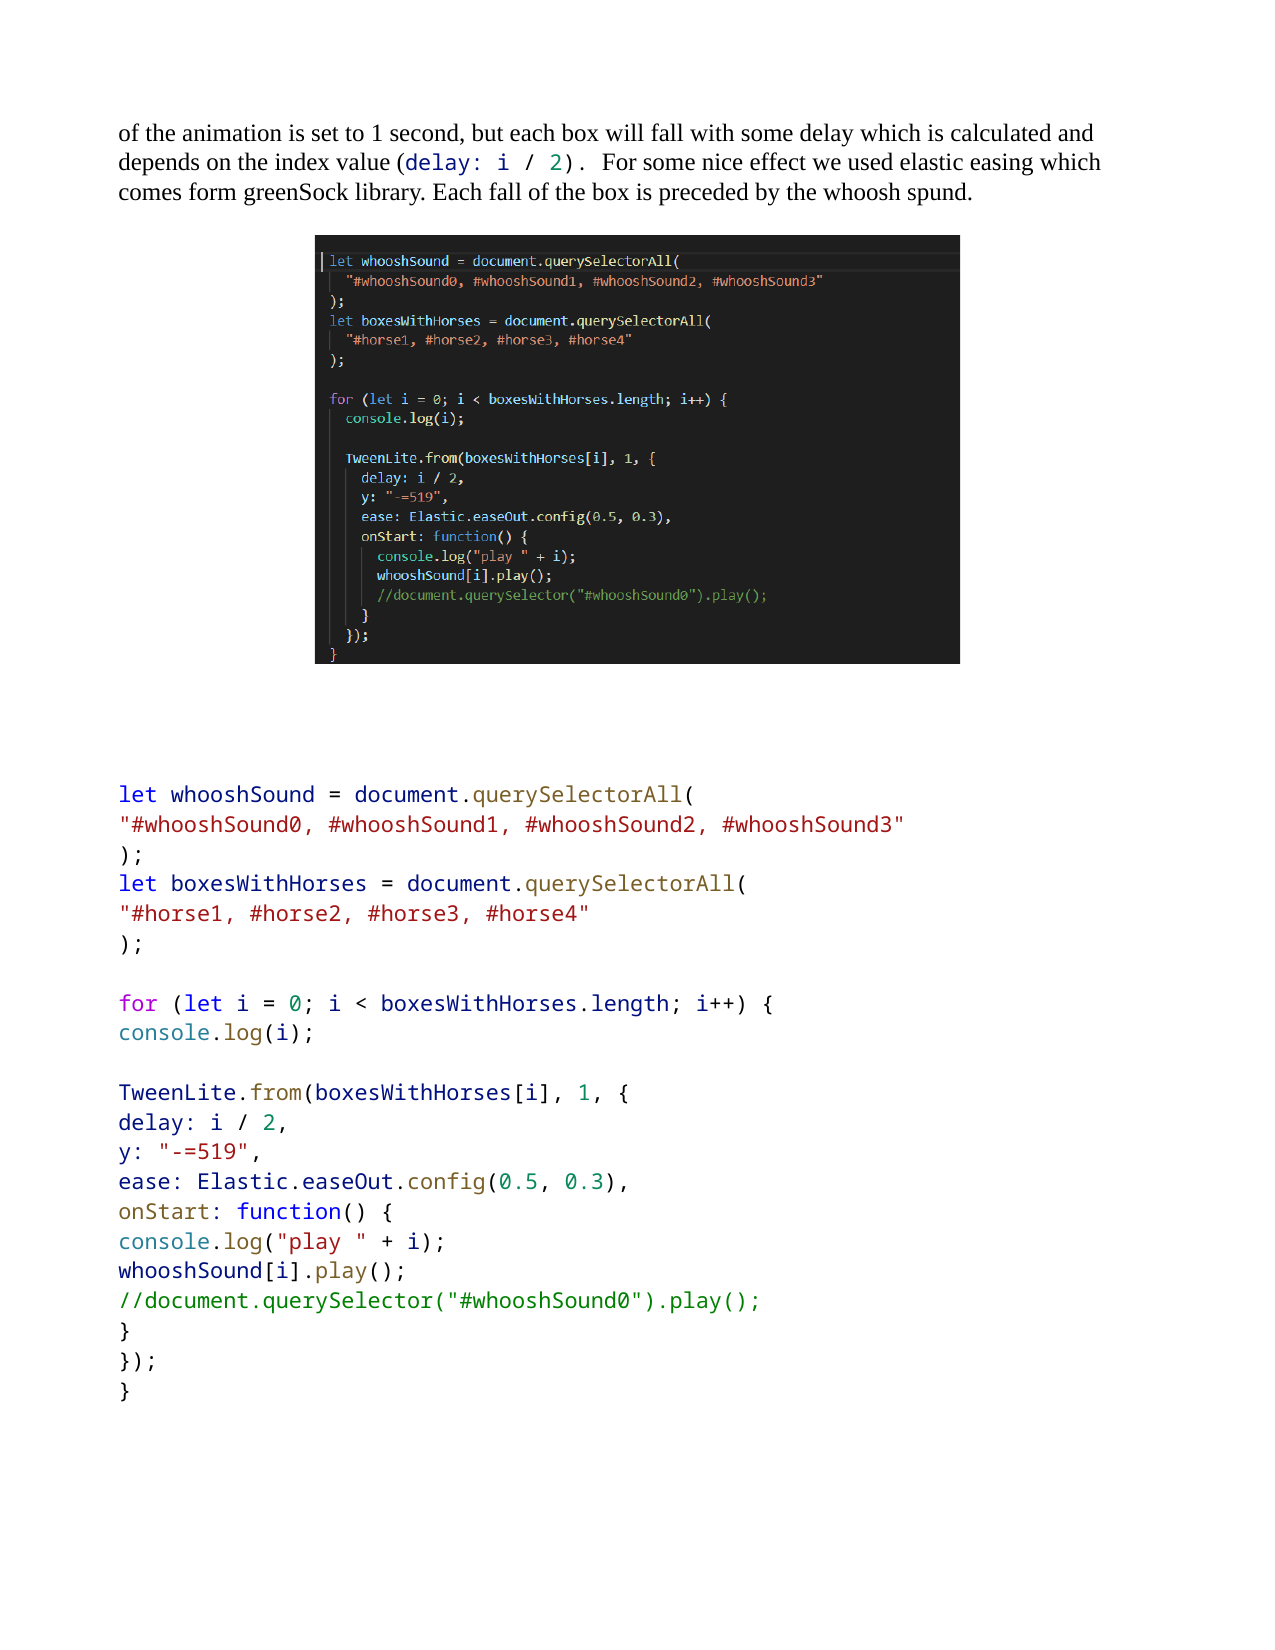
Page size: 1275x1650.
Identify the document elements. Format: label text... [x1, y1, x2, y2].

text } [118, 1375, 1157, 1404]
text TweenLite.from(boxesWithHorses[i], 1, { [118, 1077, 1157, 1107]
text console.log(i); [118, 1017, 1157, 1047]
text //document.querySelector("#whooshSound0").play(); [118, 1285, 1157, 1315]
text onStart: function() { [118, 1196, 1157, 1226]
picture [314, 235, 961, 664]
text of the animation is set to 1 second, but each box will fall with some delay which is calculated and depends on the index value (delay: i / 2). For some nice effect we used elastic easing which comes form greenSock library. Each fall of the box is preceded by the whoosh spund. [118, 118, 1157, 206]
text "#whooshSound0, #whooshSound1, #whooshSound2, #whooshSound3" [118, 809, 1157, 839]
text whooshSound[i].play(); [118, 1256, 1157, 1285]
text console.log("play " + i); [118, 1226, 1157, 1256]
text ease: Elastic.easeOut.config(0.5, 0.3), [118, 1166, 1157, 1196]
text let boxesWithHorses = document.querySelectorAll( [118, 868, 1157, 898]
text delay: i / 2, [118, 1107, 1157, 1136]
text ); [118, 928, 1157, 958]
text "#horse1, #horse2, #horse3, #horse4" [118, 898, 1157, 928]
text }); [118, 1345, 1157, 1375]
text } [118, 1315, 1157, 1345]
text let whooshSound = document.querySelectorAll( [118, 779, 1157, 809]
text for (let i = 0; i < boxesWithHorses.length; i++) { [118, 987, 1157, 1017]
text ); [118, 839, 1157, 868]
text y: "-=519", [118, 1136, 1157, 1166]
